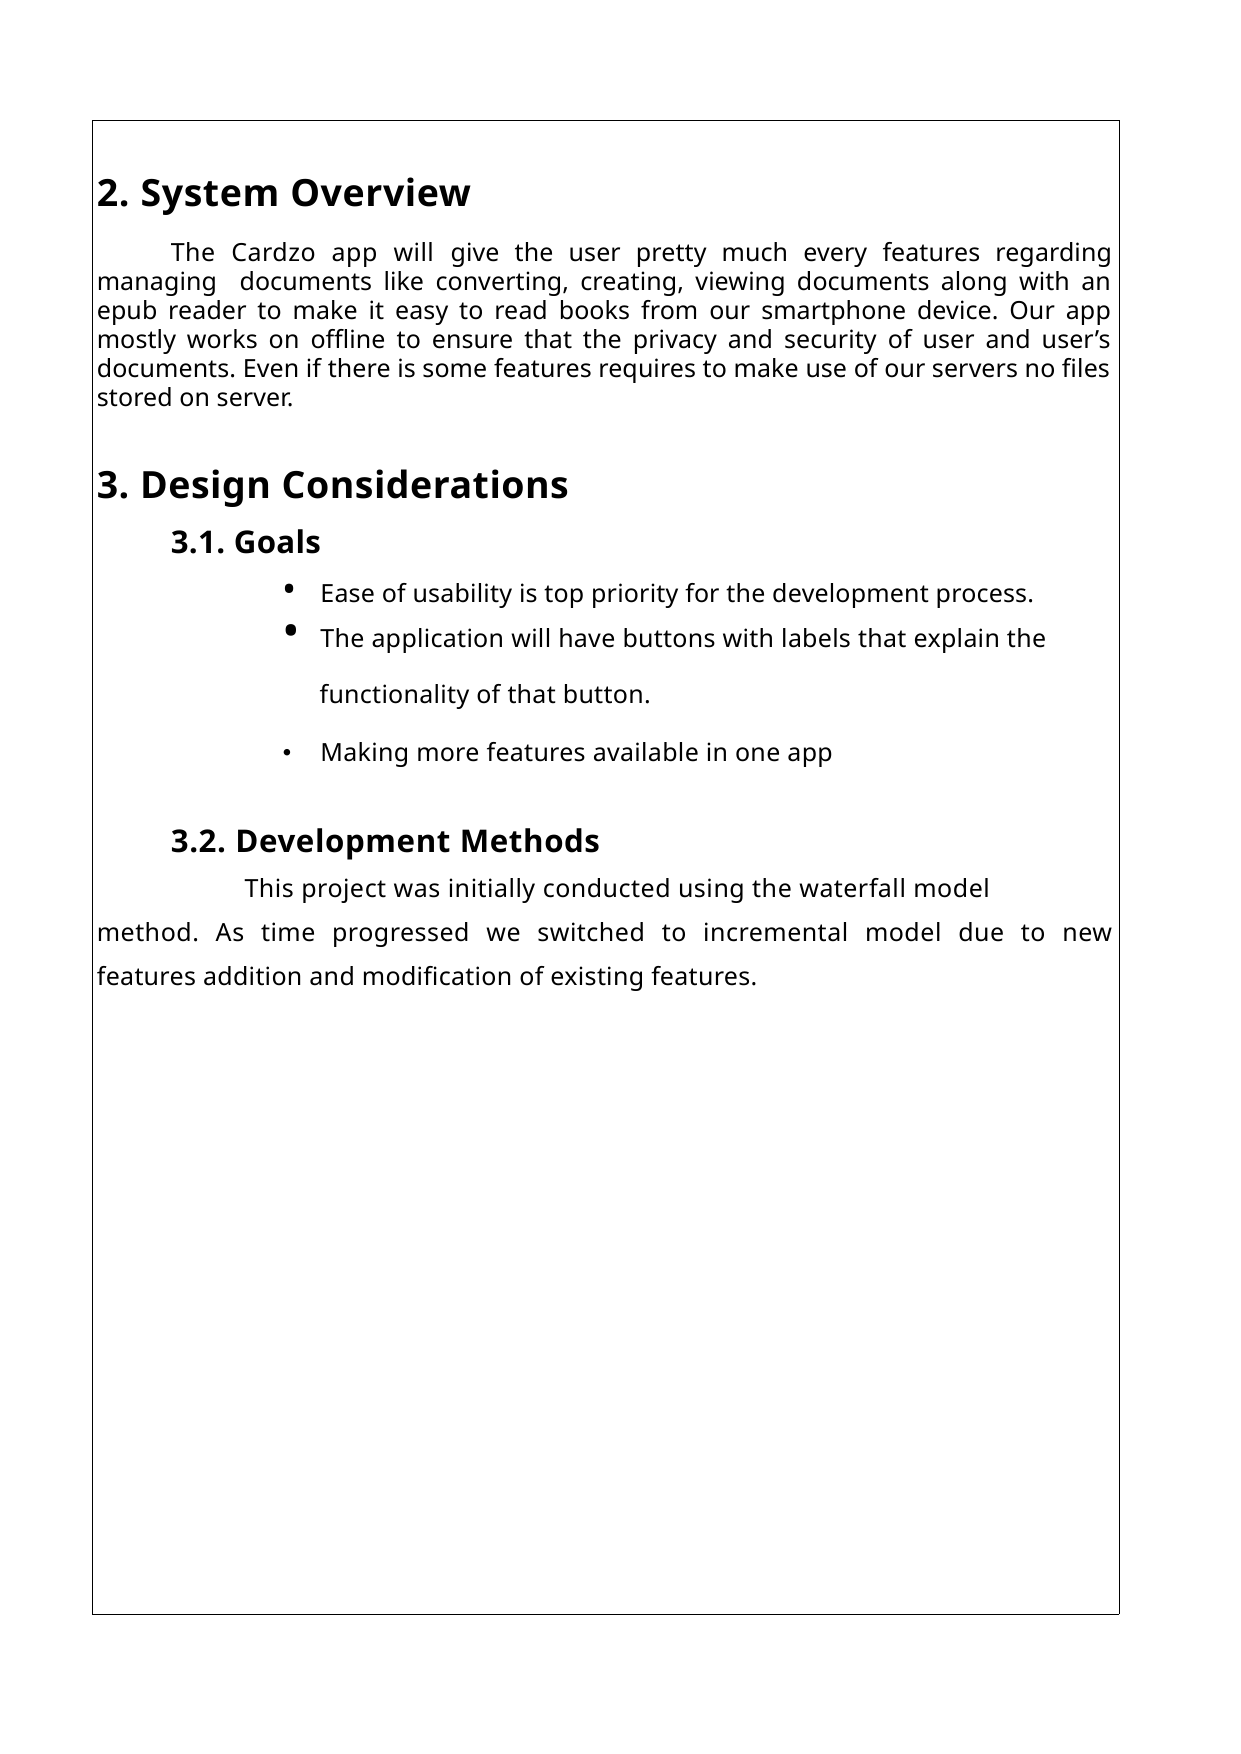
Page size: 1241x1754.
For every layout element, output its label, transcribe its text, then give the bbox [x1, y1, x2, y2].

text functionality of that button. [282, 681, 732, 709]
text 3.2. Development Methods [97, 824, 670, 860]
text The Cardzo app will give the user pretty much every features regarding managing documents like converting, creating, viewing documents along with an epub reader to make it easy to read books from our smartphone device. Our app mostly works on offline to ensure that the privacy and security of user and user’s documents. Even if there is some features requires to make use of our servers no files stored on server. [97, 238, 1112, 412]
text This project was initially conducted using the waterfall model [97, 860, 1113, 907]
text 3. Design Considerations [97, 463, 696, 507]
text • Ease of usability is top priority for the development process. [282, 565, 1102, 612]
list Making more features available in one app [283, 739, 1116, 768]
text method. As time progressed we switched to incremental model due to new features addition and modification of existing features. [97, 907, 1113, 994]
text 3.1. Goals [97, 507, 445, 565]
text • The application will have buttons with labels that explain the [282, 612, 1113, 657]
text 2. System Overview [97, 167, 541, 216]
